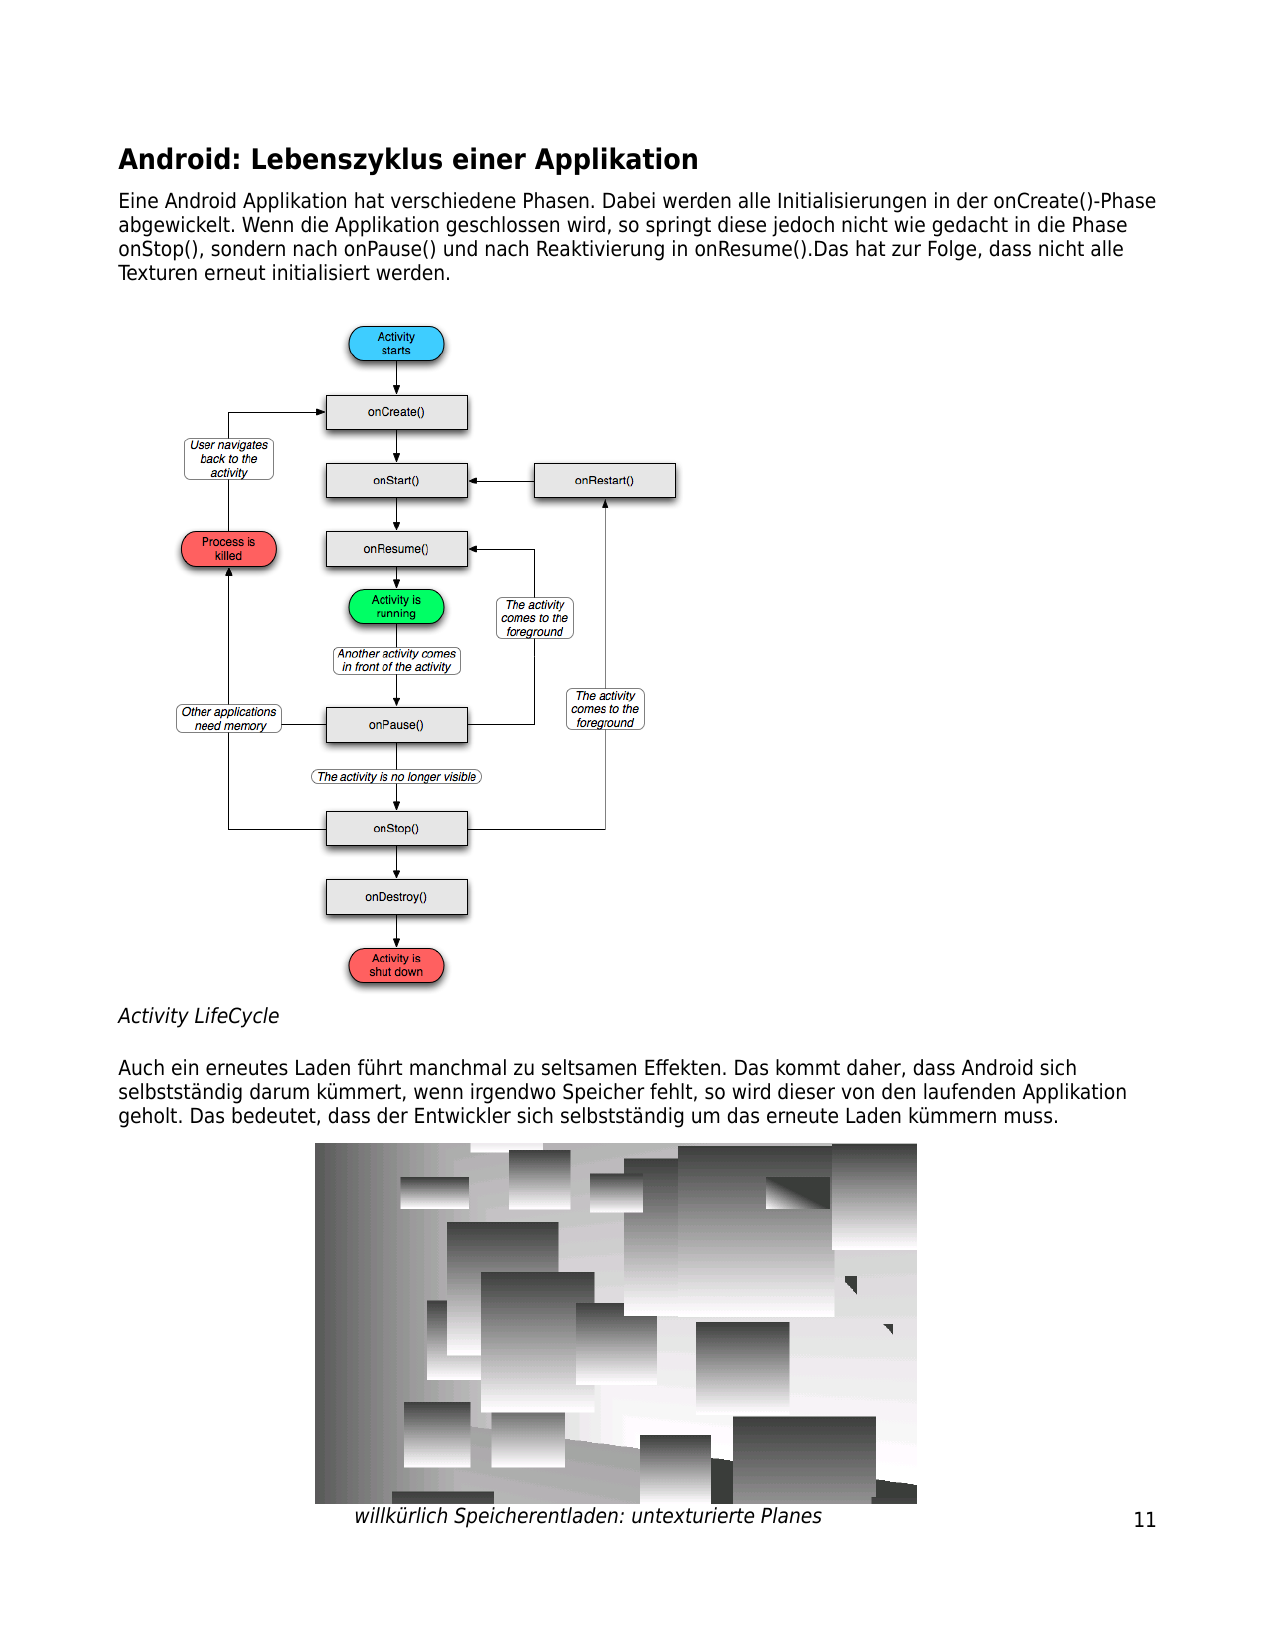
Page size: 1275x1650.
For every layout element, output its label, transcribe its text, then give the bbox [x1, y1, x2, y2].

text Activity LifeCycle [118, 311, 737, 1029]
subtitle Auch ein erneutes Laden führt manchmal zu seltsamen Effekten. Das kommt daher, dass Android sich selbstständig darum kümmert, wenn irgendwo Speicher fehlt, so wird dieser von den laufenden Applikation geholt. Das bedeutet, dass der Entwickler sich selbstständig um das erneute Laden kümmern muss. [118, 1056, 1157, 1128]
picture [315, 1143, 917, 1504]
subtitle Android: Lebenszyklus einer Applikation [118, 143, 1157, 176]
subtitle Eine Android Applikation hat verschiedene Phasen. Dabei werden alle Initialisierungen in der onCreate()-Phase abgewickelt. Wenn die Applikation geschlossen wird, so springt diese jedoch nicht wie gedacht in die Phase onStop(), sondern nach onPause() und nach Reaktivierung in onResume().Das hat zur Folge, dass nicht alle Texturen erneut initialisiert werden. [118, 189, 1157, 286]
picture [161, 310, 694, 1005]
text willkürlich Speicherentladen: untexturierte Planes [348, 1153, 927, 1528]
